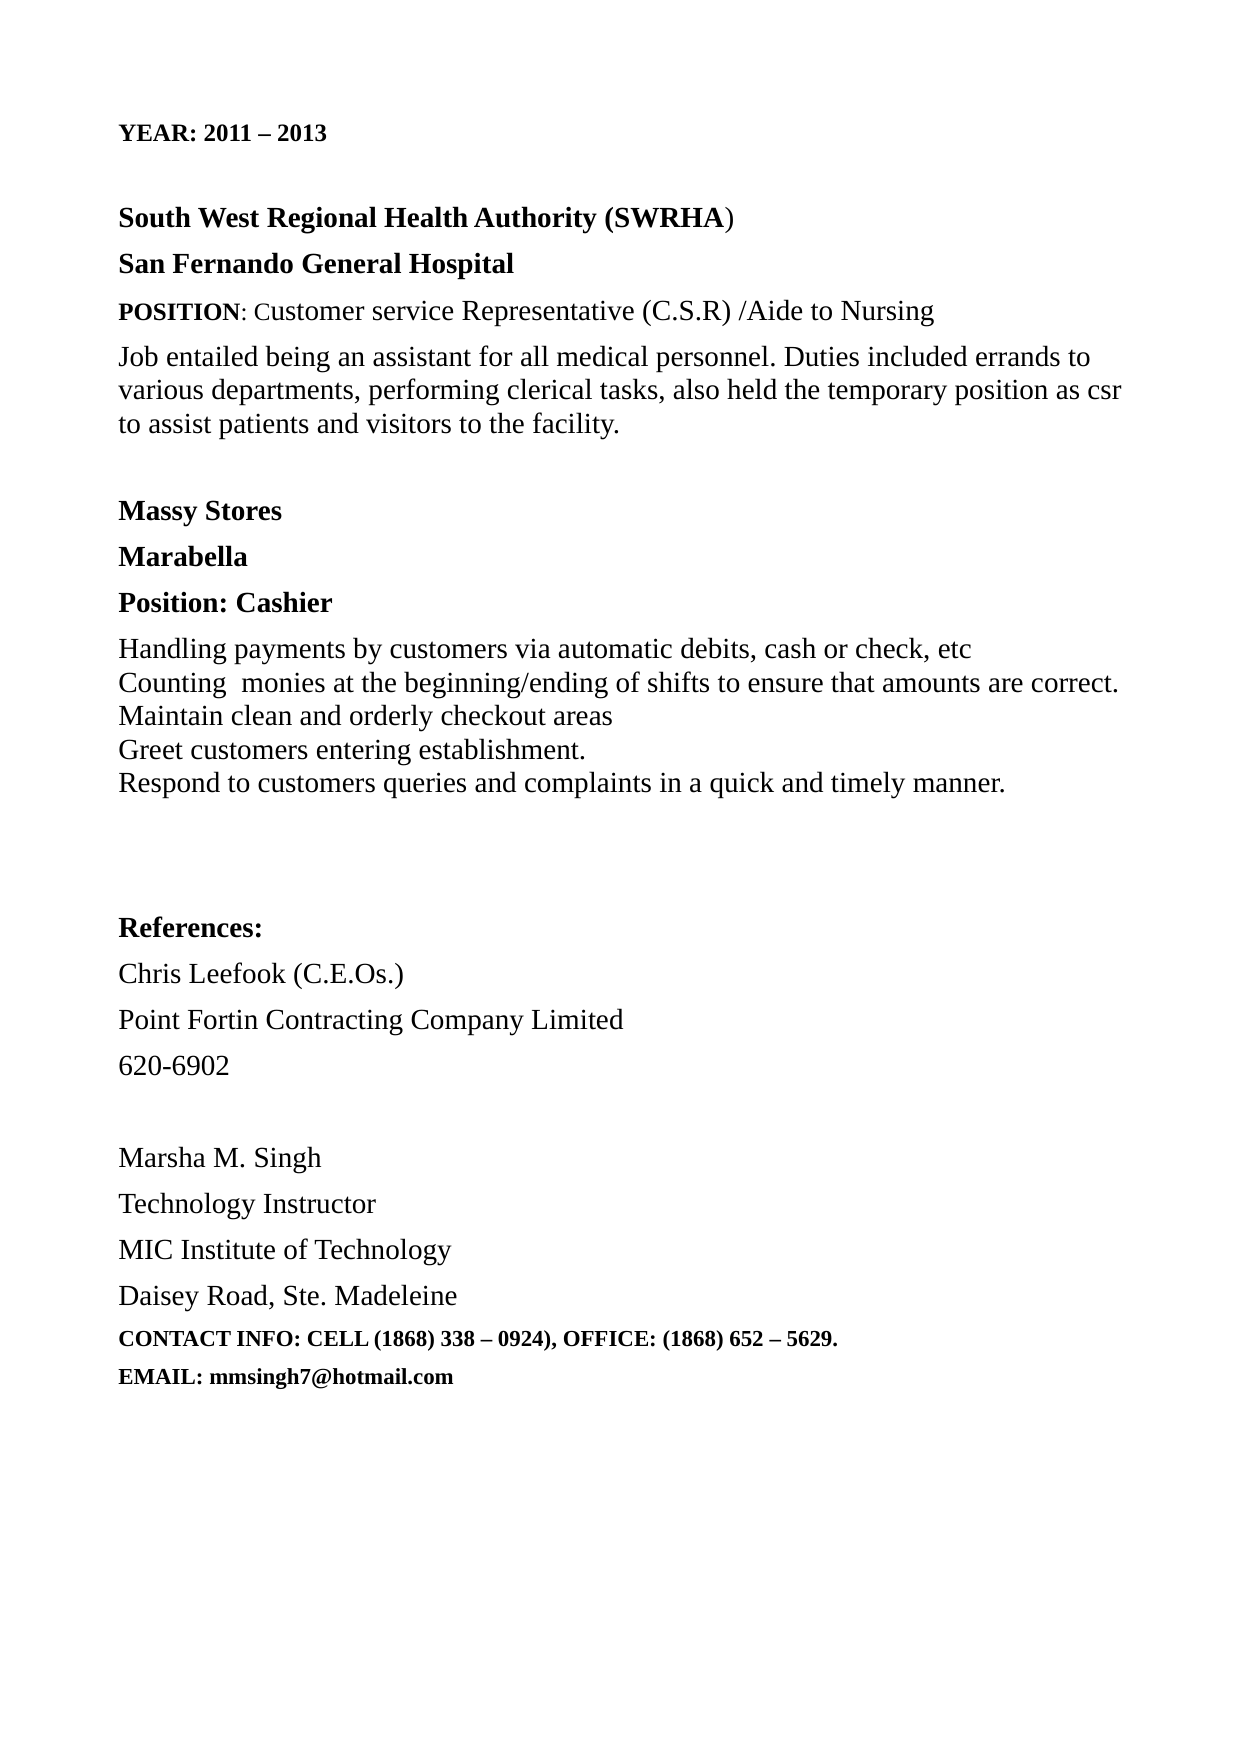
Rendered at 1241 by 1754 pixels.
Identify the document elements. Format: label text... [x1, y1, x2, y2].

text YEAR: 2011 – 2013 [118, 118, 1122, 147]
text South West Regional Health Authority (SWRHA) [118, 201, 1122, 234]
text Massy Stores [118, 493, 1122, 527]
text Daisey Road, Ste. Madeleine [118, 1278, 1122, 1312]
text POSITION: Customer service Representative (C.S.R) /Aide to Nursing [118, 293, 1122, 326]
text Handling payments by customers via automatic debits, cash or check, etc [118, 631, 1122, 665]
text Point Fortin Contracting Company Limited [118, 1002, 1122, 1036]
text Chris Leefook (C.E.Os.) [118, 956, 1122, 990]
text Marsha M. Singh [118, 1140, 1122, 1174]
text Marabella [118, 539, 1122, 573]
text Maintain clean and orderly checkout areas [118, 698, 1122, 732]
text Position: Cashier [118, 585, 1122, 619]
text Respond to customers queries and complaints in a quick and timely manner. [118, 765, 1122, 799]
text Technology Instructor [118, 1186, 1122, 1220]
text Job entailed being an assistant for all medical personnel. Duties included errands to various departments, performing clerical tasks, also held the temporary position as csr to assist patients and visitors to the facility. [118, 339, 1122, 439]
text References: [118, 910, 1122, 944]
text MIC Institute of Technology [118, 1232, 1122, 1266]
text Greet customers entering establishment. [118, 732, 1122, 765]
text San Fernando General Hospital [118, 247, 1122, 280]
text EMAIL: mmsingh7@hotmail.com [118, 1363, 1122, 1390]
text Counting monies at the beginning/ending of shifts to ensure that amounts are correct. [118, 665, 1122, 698]
text CONTACT INFO: CELL (1868) 338 – 0924), OFFICE: (1868) 652 – 5629. [118, 1324, 1122, 1351]
text 620-6902 [118, 1048, 1122, 1082]
